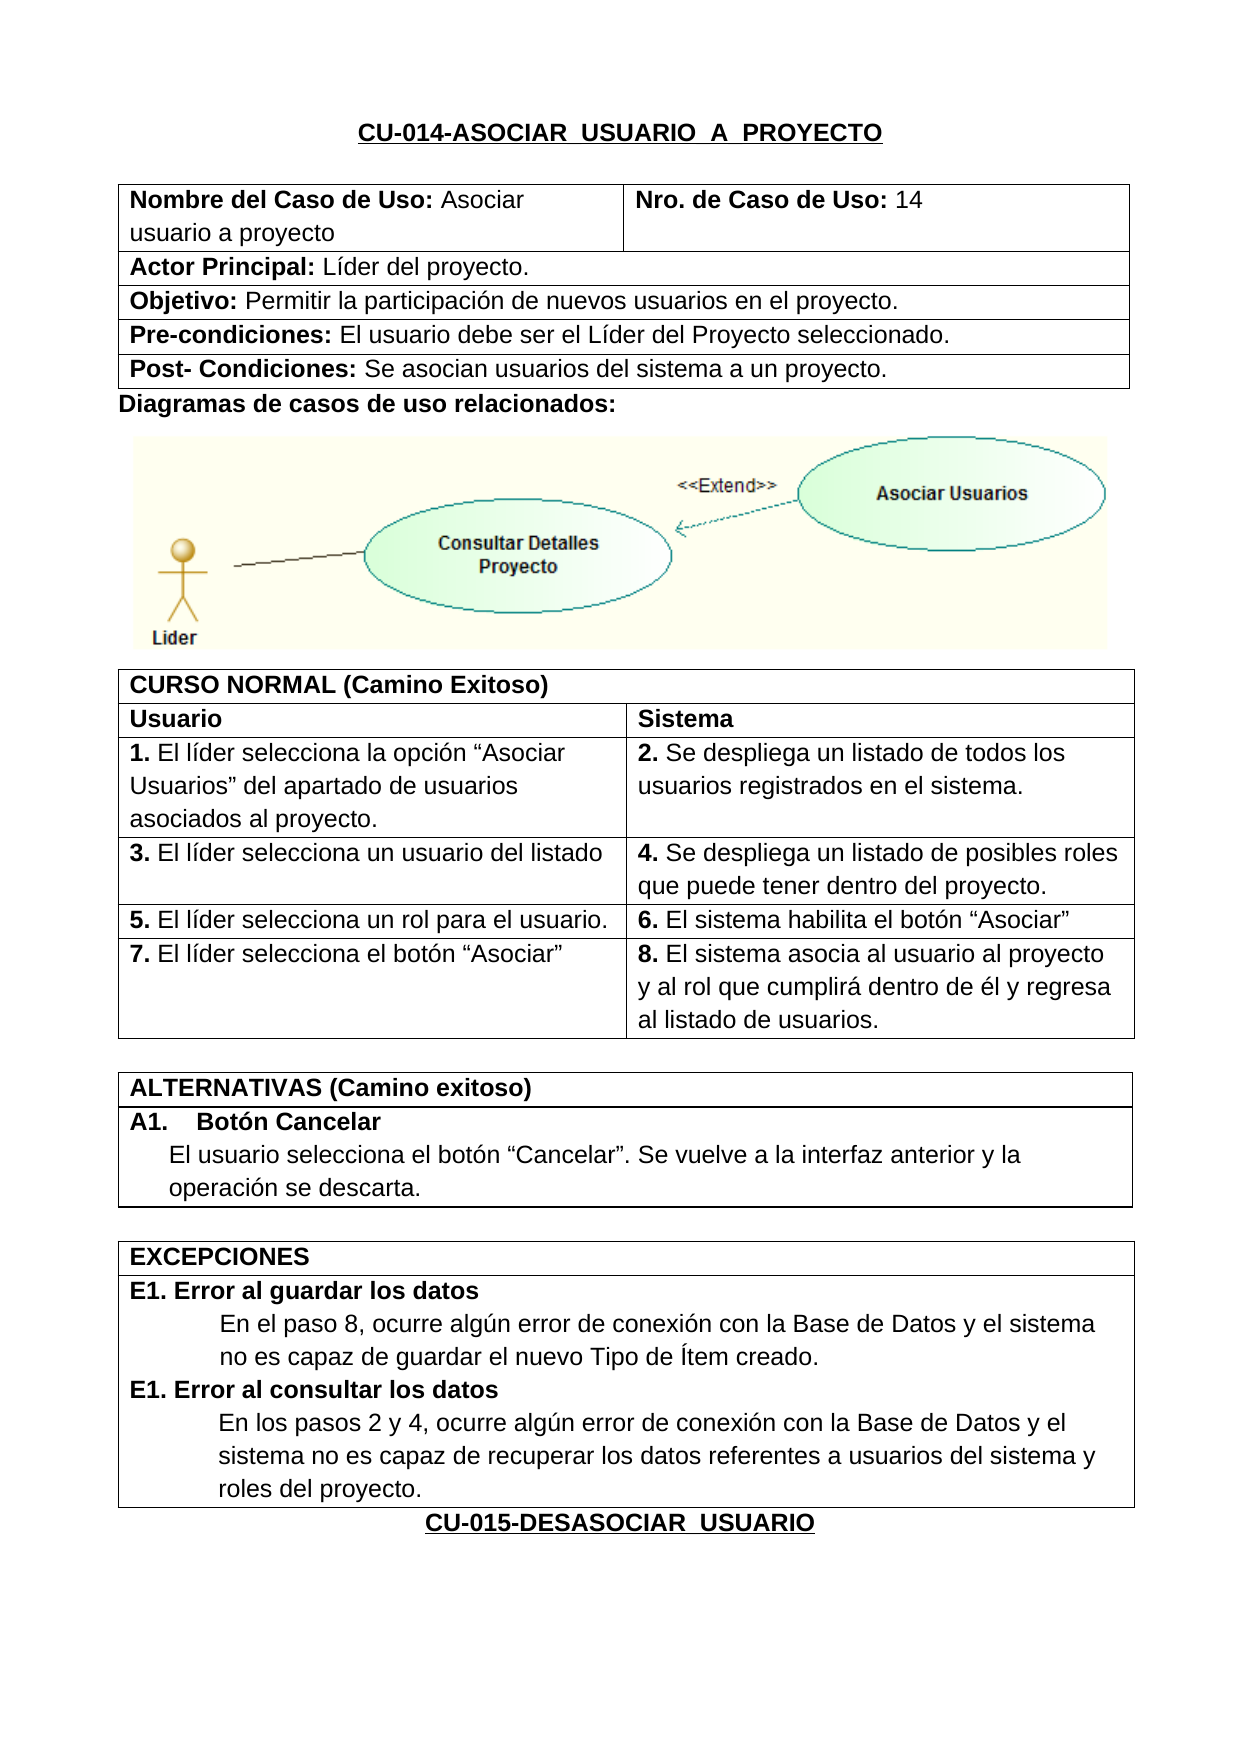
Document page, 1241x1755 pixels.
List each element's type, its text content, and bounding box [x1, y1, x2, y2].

table_cell 5. El líder selecciona un rol para el usuario. [119, 905, 626, 938]
table_cell E1. Error al guardar los datos En el paso 8, ocurre algún error de conexión con la Base de Datos y el sistema no es capaz de guardar el nuevo Tipo de Ítem creado. E1. Error al consultar los datos En los pasos 2 y 4, ocurre algún error de conexión con la Base de Datos y el sistema no es capaz de recuperar los datos referentes a usuarios del sistema y roles del proyecto. [119, 1276, 1134, 1507]
table_header Nro. de Caso de Uso: 14 [624, 185, 1129, 251]
table_cell 3. El líder selecciona un usuario del listado [119, 838, 626, 904]
table_cell Actor Principal: Líder del proyecto. [119, 252, 1129, 285]
table_header EXCEPCIONES [119, 1242, 1134, 1274]
table_cell 4. Se despliega un listado de posibles roles que puede tener dentro del proyecto. [627, 838, 1134, 904]
table_cell Objetivo: Permitir la participación de nuevos usuarios en el proyecto. [119, 286, 1129, 319]
text Diagramas de casos de uso relacionados: [118, 389, 1122, 417]
table_cell Pre-condiciones: El usuario debe ser el Líder del Proyecto seleccionado. [119, 320, 1129, 353]
text CU-014-ASOCIAR_USUARIO_A_PROYECTO [118, 118, 1122, 147]
table_cell 6. El sistema habilita el botón “Asociar” [627, 905, 1134, 938]
table_header Nombre del Caso de Uso: Asociar usuario a proyecto [119, 185, 623, 251]
table_header ALTERNATIVAS (Camino exitoso) [119, 1073, 1132, 1106]
table_cell 2. Se despliega un listado de todos los usuarios registrados en el sistema. [627, 738, 1134, 837]
table_cell Usuario [119, 704, 626, 737]
table_cell Sistema [627, 704, 1134, 737]
table_cell A1. Botón Cancelar El usuario selecciona el botón “Cancelar”. Se vuelve a la interfaz anterior y la operación se descarta. [119, 1108, 1132, 1206]
table_cell 8. El sistema asocia al usuario al proyecto y al rol que cumplirá dentro de él y regresa al listado de usuarios. [627, 939, 1134, 1038]
table_cell Post- Condiciones: Se asocian usuarios del sistema a un proyecto. [119, 355, 1129, 387]
text CU-015-DESASOCIAR_USUARIO [118, 1508, 1122, 1537]
table_header CURSO NORMAL (Camino Exitoso) [119, 670, 1134, 703]
table_cell 7. El líder selecciona el botón “Asociar” [119, 939, 626, 1038]
table_cell 1. El líder selecciona la opción “Asociar Usuarios” del apartado de usuarios asociados al proyecto. [119, 738, 626, 837]
